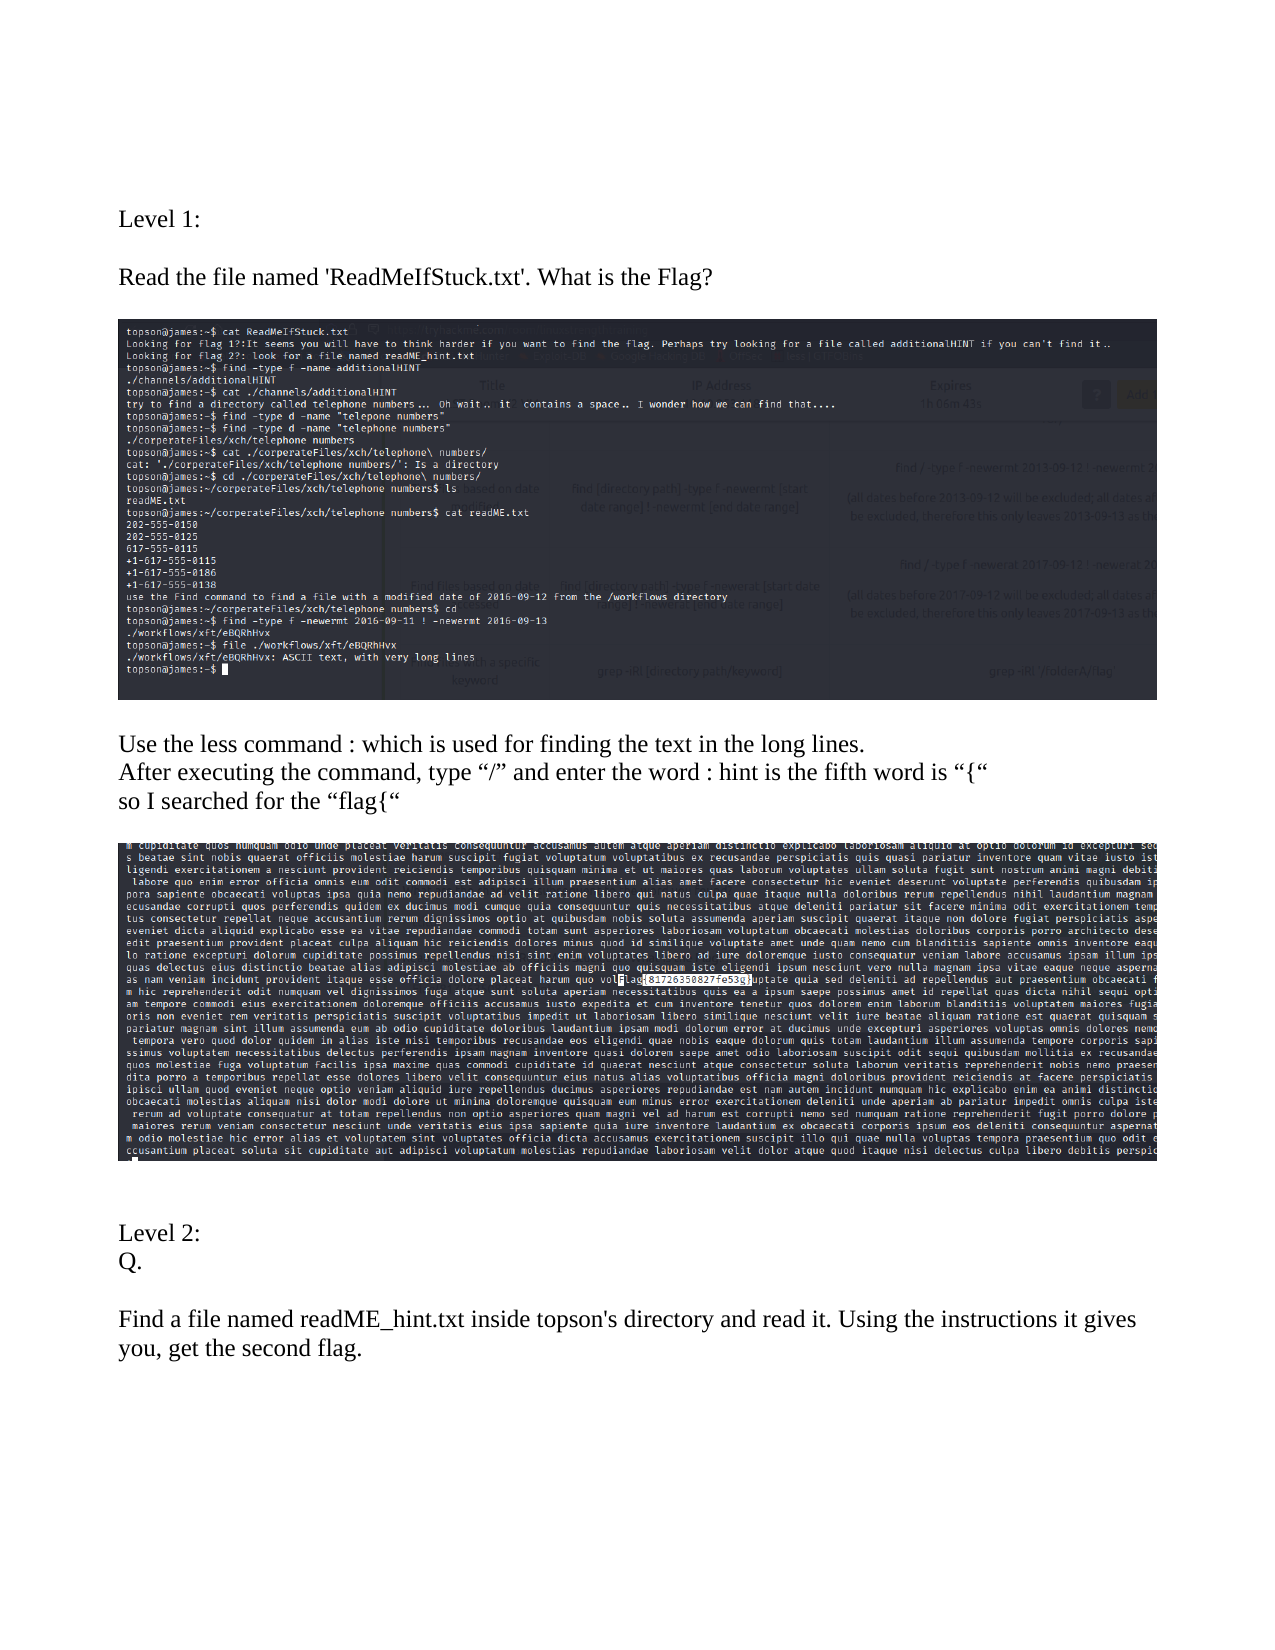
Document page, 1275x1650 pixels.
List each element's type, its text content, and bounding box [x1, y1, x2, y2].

picture [118, 319, 1157, 700]
text Use the less command : which is used for finding the text in the long lines. [118, 729, 1157, 757]
text After executing the command, type “/” and enter the word : hint is the fifth word is “{“ [118, 757, 1157, 786]
picture [118, 843, 1157, 1161]
text Level 1: [118, 204, 1157, 233]
text so I searched for the “flag{“ [118, 786, 1157, 815]
text Level 2: [118, 1218, 1157, 1246]
text Read the file named 'ReadMeIfStuck.txt'. What is the Flag? [118, 262, 1157, 291]
text Q. [118, 1246, 1157, 1275]
text Find a file named readME_hint.txt inside topson's directory and read it. Using the instructions it gives you, get the second flag. [118, 1304, 1157, 1361]
